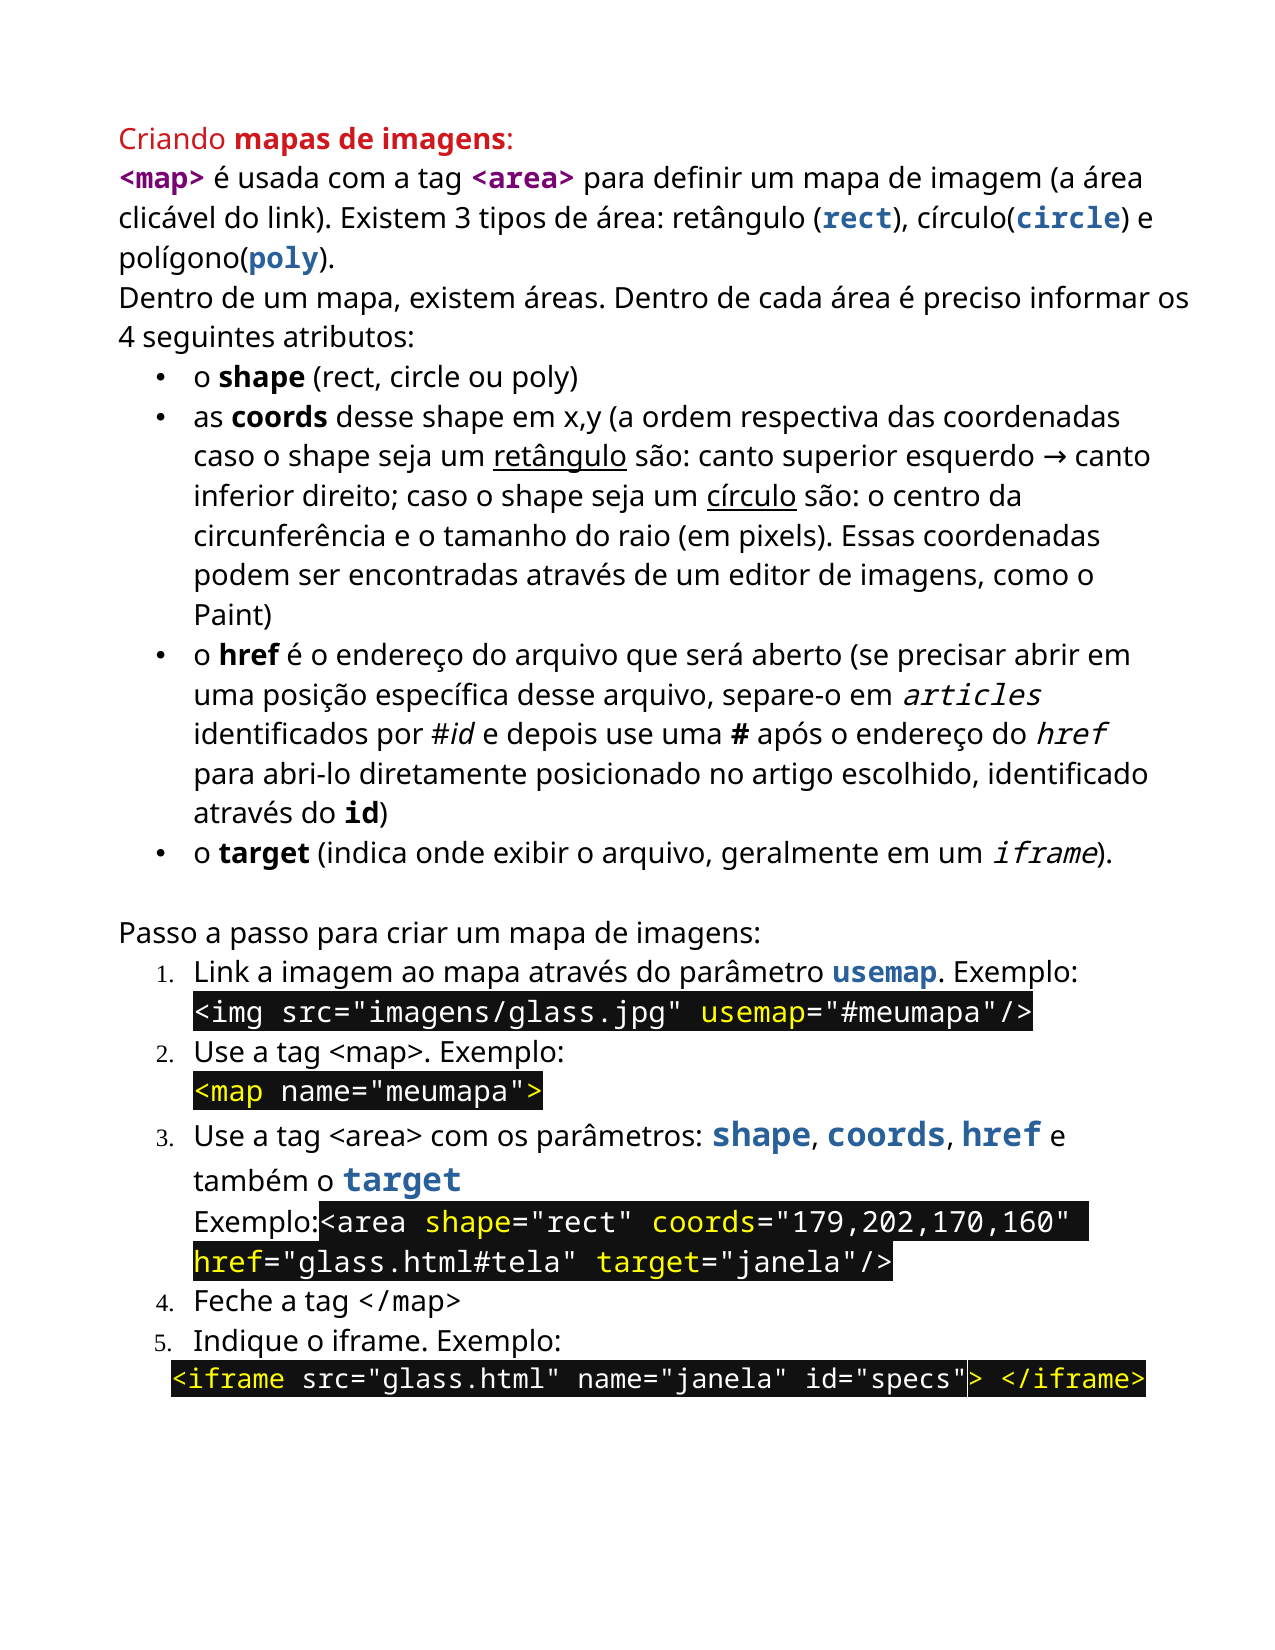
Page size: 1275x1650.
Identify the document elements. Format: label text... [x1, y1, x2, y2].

list o shape (rect, circle ou poly) [156, 356, 1157, 396]
list Feche a tag </map> [156, 1281, 1157, 1320]
list o href é o endereço do arquivo que será aberto (se precisar abrir em uma posição específica desse arquivo, separe-o em articles identificados por #id e depois use uma # após o endereço do href para abri-lo diretamente posicionado no artigo escolhido, identificado através do id) [156, 634, 1157, 832]
text Passo a passo para criar um mapa de imagens: [118, 912, 1157, 952]
list Use a tag <area> com os parâmetros: shape, coords, href e também o target Exemplo:<area shape="rect" coords="179,202,170,160" href="glass.html#tela" target="janela"/> [156, 1110, 1157, 1281]
list as coords desse shape em x,y (a ordem respectiva das coordenadas caso o shape seja um retângulo são: canto superior esquerdo → canto inferior direito; caso o shape seja um círculo são: o centro da circunferência e o tamanho do raio (em pixels). Essas coordenadas podem ser encontradas através de um editor de imagens, como o Paint) [156, 396, 1157, 634]
list Link a imagem ao mapa através do parâmetro usemap. Exemplo: <img src="imagens/glass.jpg" usemap="#meumapa"/> [156, 952, 1157, 1031]
list Indique o iframe. Exemplo: <iframe src="glass.html" name="janela" id="specs"> </iframe> [153, 1320, 1210, 1397]
list o target (indica onde exibir o arquivo, geralmente em um iframe). [156, 832, 1157, 872]
text <map> é usada com a tag <area> para definir um mapa de imagem (a área clicável do link). Existem 3 tipos de área: retângulo (rect), círculo(circle) e polígono(poly). Dentro de um mapa, existem áreas. Dentro de cada área é preciso informar os 4 seguintes atributos: [118, 158, 1198, 356]
list Use a tag <map>. Exemplo: <map name="meumapa"> [156, 1031, 1157, 1110]
text Criando mapas de imagens: [118, 118, 1198, 158]
